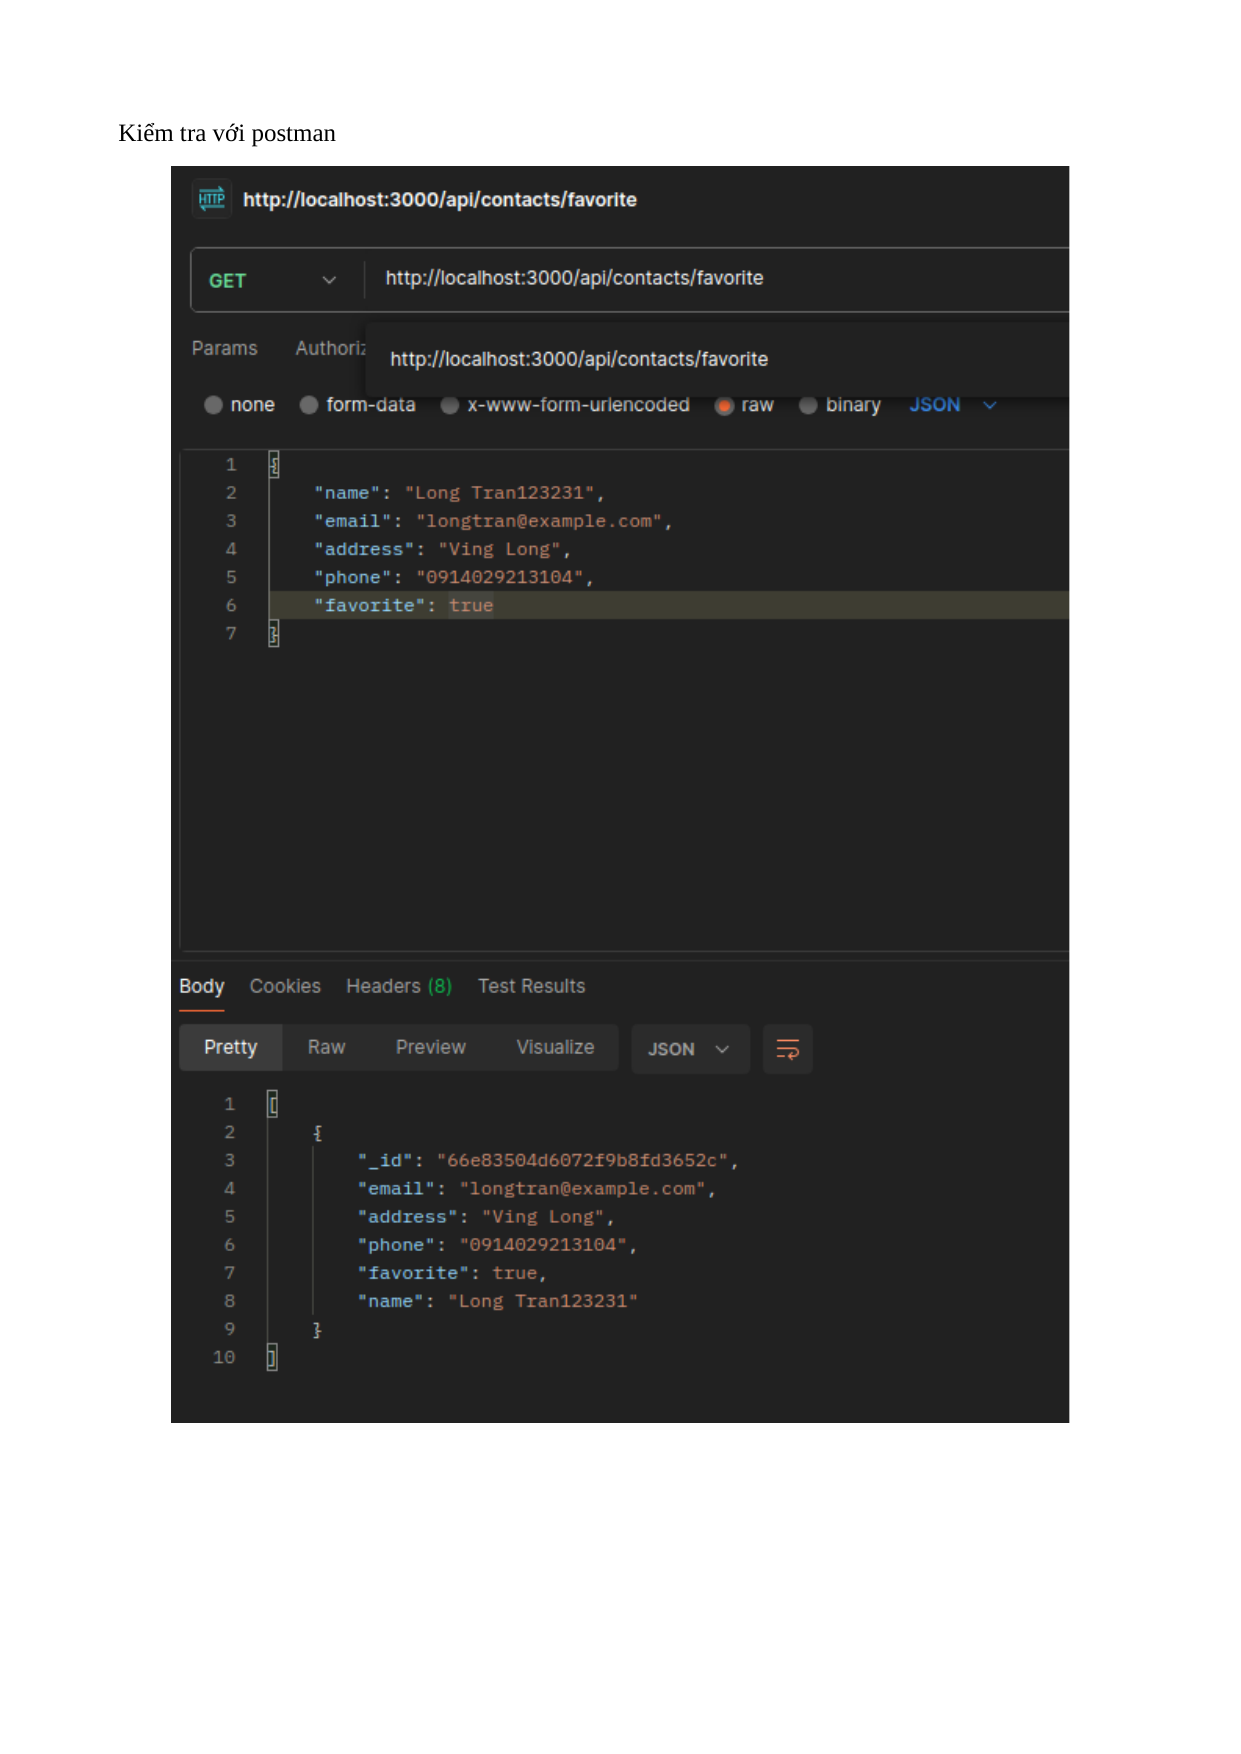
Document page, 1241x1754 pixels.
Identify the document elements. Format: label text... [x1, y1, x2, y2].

picture [171, 166, 1070, 1423]
text Kiểm tra với postman [118, 118, 1122, 1624]
